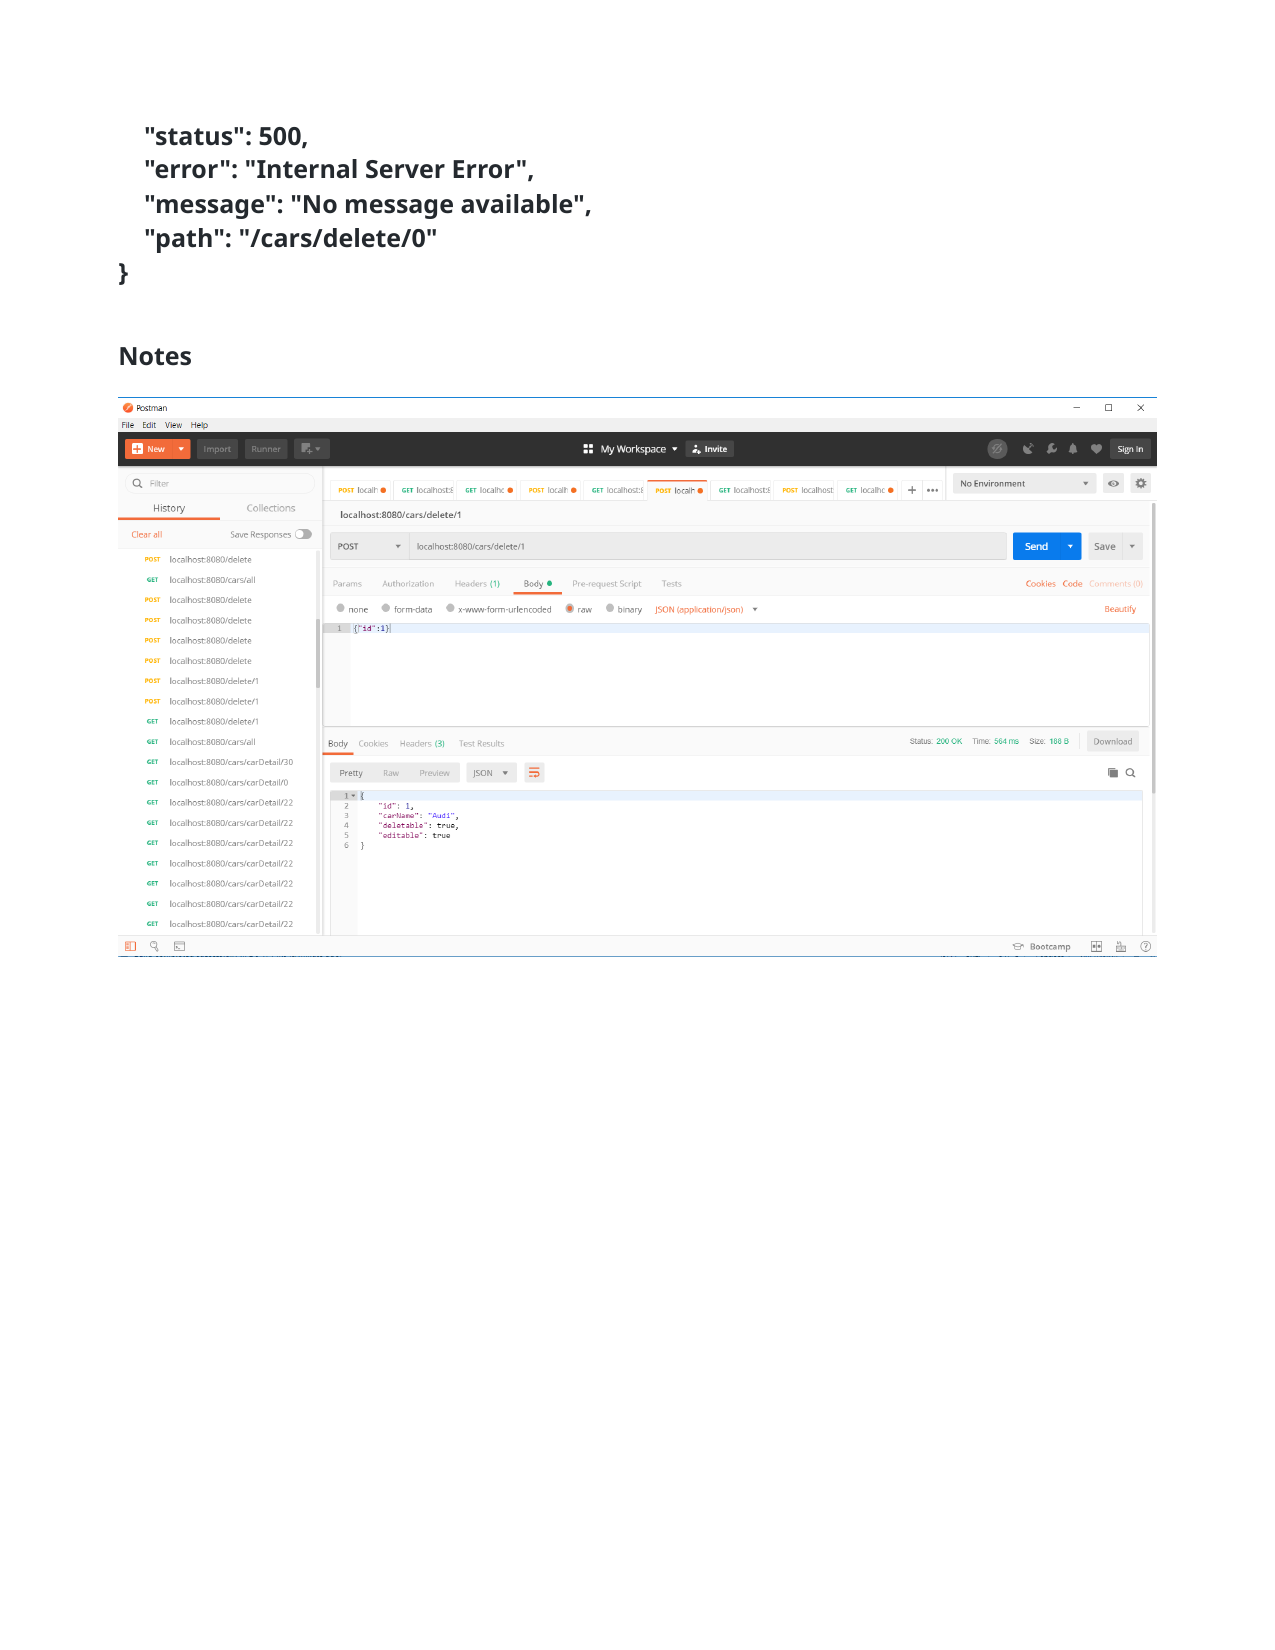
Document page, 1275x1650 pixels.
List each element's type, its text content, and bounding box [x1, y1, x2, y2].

picture [118, 397, 1157, 957]
text Notes [118, 338, 1157, 372]
text "status": 500, "error": "Internal Server Error", "message": "No message available", "path": "/cars/delete/0" } [118, 118, 1157, 288]
